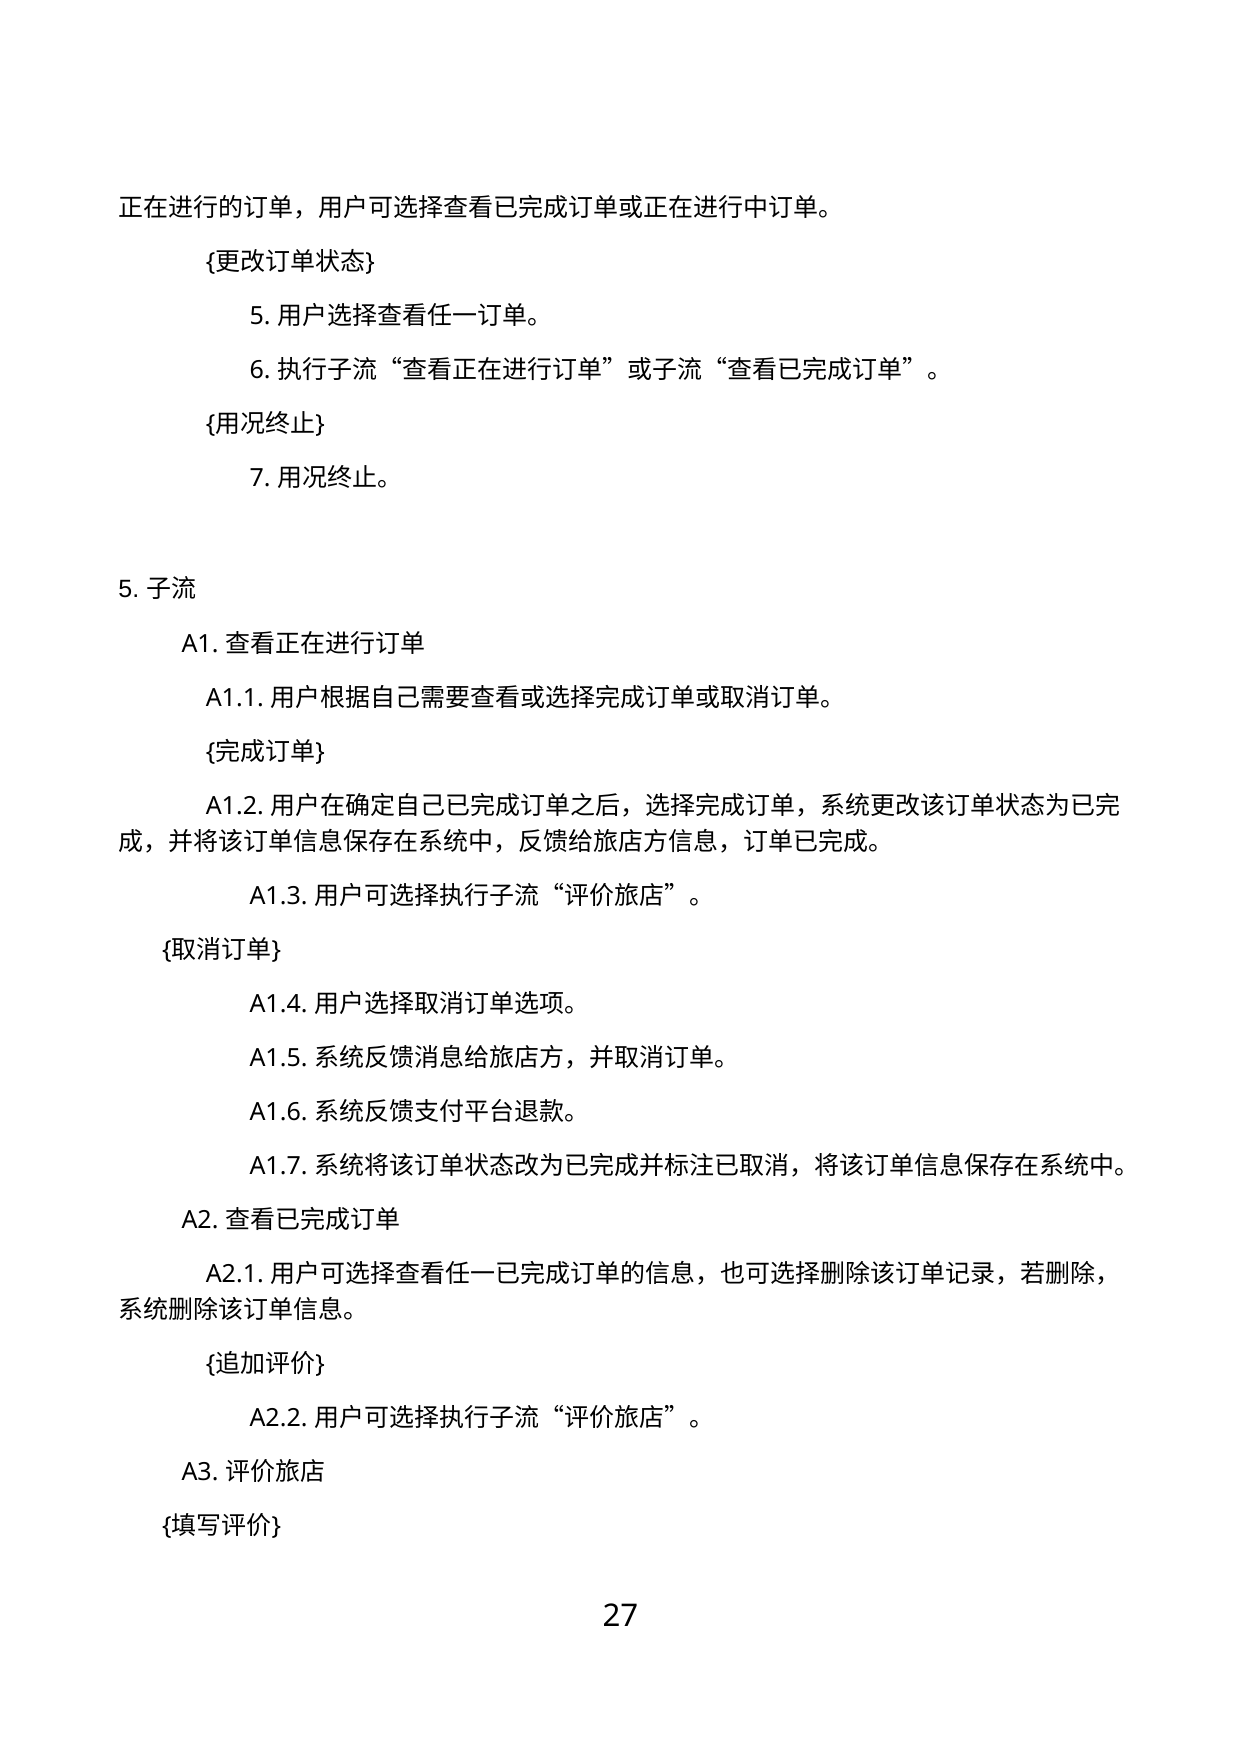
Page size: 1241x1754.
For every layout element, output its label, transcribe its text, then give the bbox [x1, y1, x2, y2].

text {完成订单} [118, 732, 1122, 768]
text 7. 用况终止。 [118, 457, 1122, 494]
text A2.2. 用户可选择执行子流“评价旅店”。 [118, 1398, 1122, 1434]
text {更改订单状态} [118, 242, 1122, 278]
text A1.7. 系统将该订单状态改为已完成并标注已取消，将该订单信息保存在系统中。 [118, 1146, 1122, 1182]
text {取消订单} [118, 930, 1122, 966]
text A1.6. 系统反馈支付平台退款。 [118, 1092, 1122, 1128]
text A1. 查看正在进行订单 [118, 624, 1122, 660]
text {追加评价} [118, 1344, 1122, 1380]
text 正在进行的订单，用户可选择查看已完成订单或正在进行中订单。 [118, 188, 1122, 224]
text A2.1. 用户可选择查看任一已完成订单的信息，也可选择删除该订单记录，若删除，系统删除该订单信息。 [118, 1253, 1122, 1326]
text {用况终止} [118, 403, 1122, 440]
text A3. 评价旅店 [118, 1452, 1122, 1488]
text A1.5. 系统反馈消息给旅店方，并取消订单。 [118, 1038, 1122, 1074]
subtitle 子流 [118, 569, 1122, 605]
text A2. 查看已完成订单 [118, 1199, 1122, 1236]
text A1.1. 用户根据自己需要查看或选择完成订单或取消订单。 [118, 678, 1122, 714]
text 5. 用户选择查看任一订单。 [118, 296, 1122, 332]
text 6. 执行子流“查看正在进行订单”或子流“查看已完成订单”。 [118, 349, 1122, 386]
text A1.2. 用户在确定自己已完成订单之后，选择完成订单，系统更改该订单状态为已完成，并将该订单信息保存在系统中，反馈给旅店方信息，订单已完成。 [118, 786, 1122, 858]
text A1.4. 用户选择取消订单选项。 [118, 984, 1122, 1020]
text {填写评价} [118, 1506, 1122, 1542]
text A1.3. 用户可选择执行子流“评价旅店”。 [118, 876, 1122, 912]
